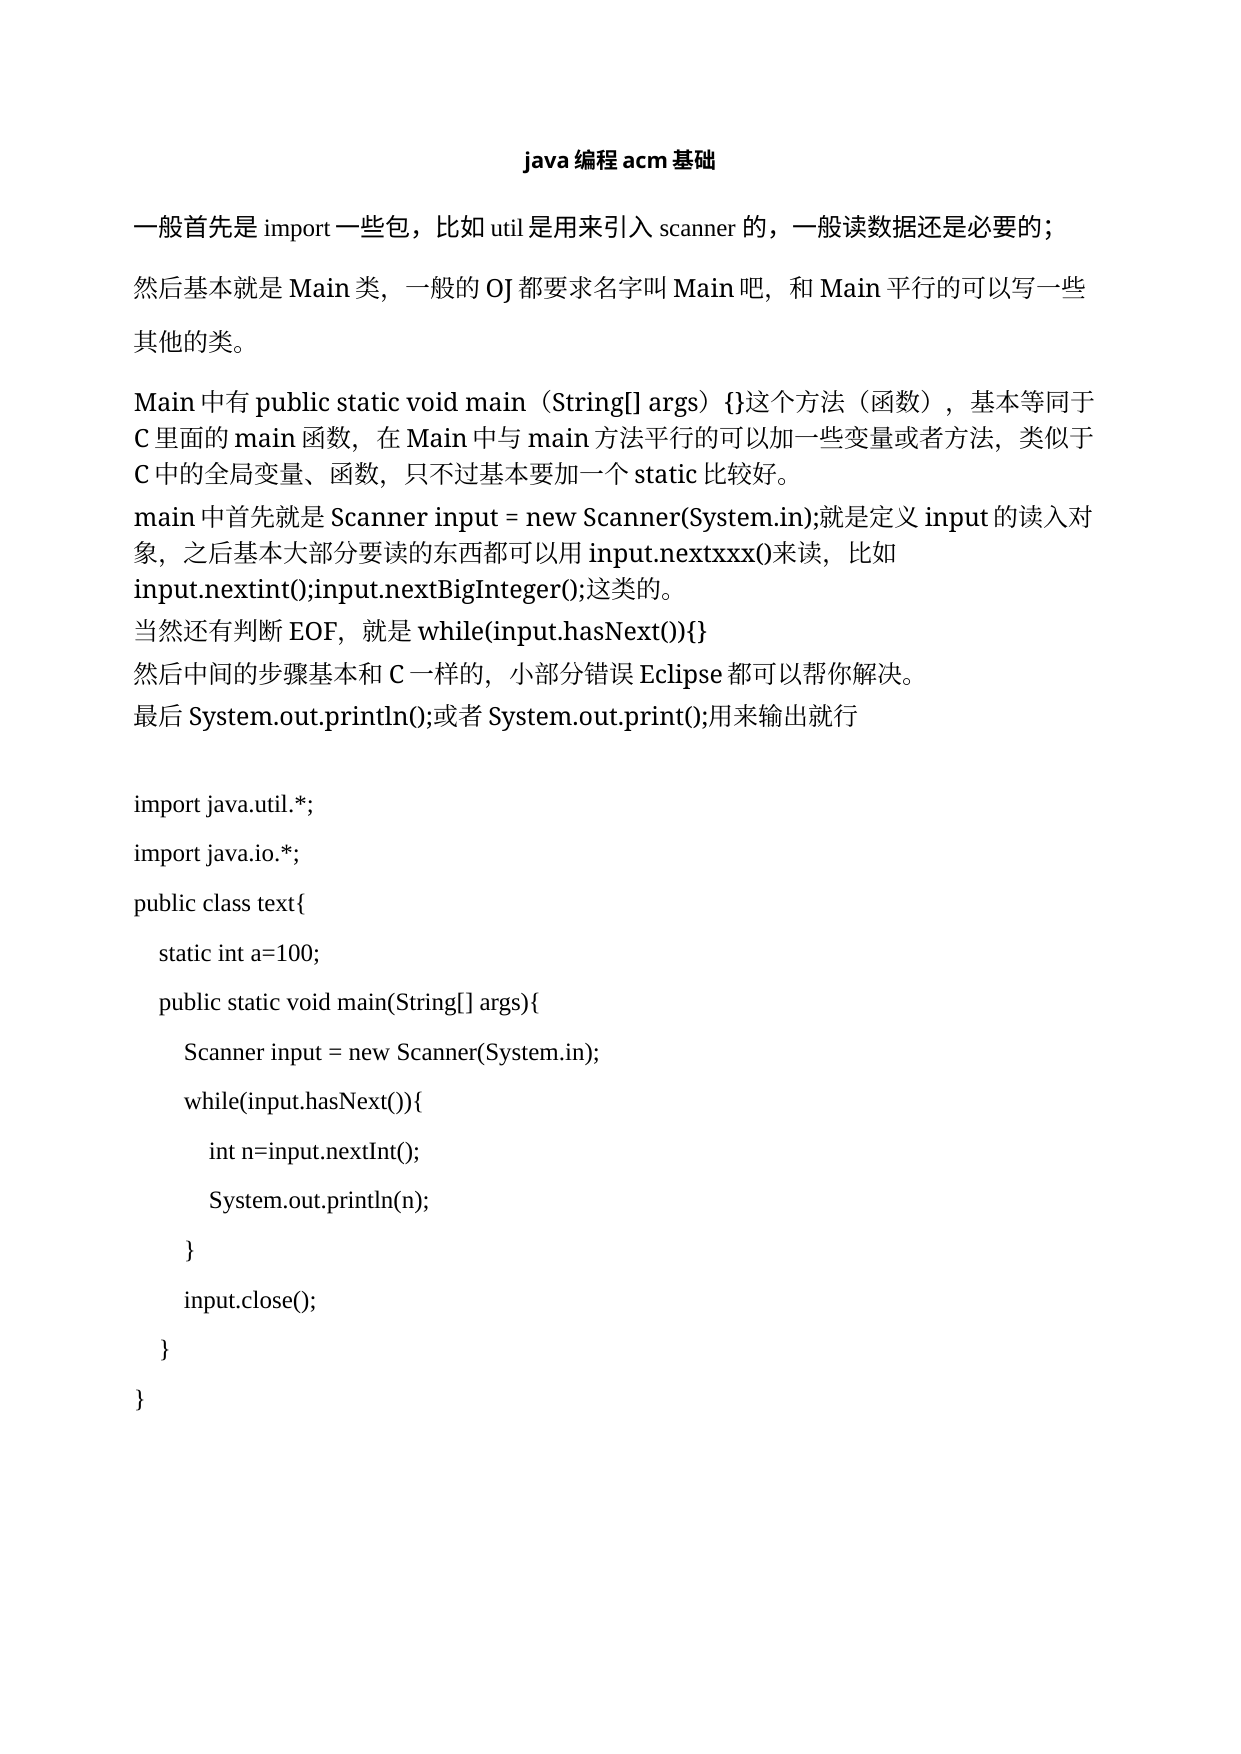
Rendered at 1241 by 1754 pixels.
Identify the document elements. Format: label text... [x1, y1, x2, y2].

text System.out.println(n); [134, 1186, 1106, 1214]
text Scanner input = new Scanner(System.in); [134, 1037, 1106, 1066]
text while(input.hasNext()){ [134, 1086, 1106, 1115]
text } [134, 1235, 1106, 1264]
text 当然还有判断EOF，就是while(input.hasNext()){} [134, 612, 1106, 648]
text } [134, 1384, 1106, 1413]
text static int a=100; [134, 938, 1106, 966]
text 一般首先是import一些包，比如util是用来引入 scanner 的，一般读数据还是必要的； [134, 208, 1106, 244]
text } [134, 1334, 1106, 1363]
text 然后中间的步骤基本和C一样的，小部分错误Eclipse都可以帮你解决。 [134, 654, 1106, 690]
text int n=input.nextInt(); [134, 1136, 1106, 1165]
text 然后基本就是Main类，一般的OJ都要求名字叫Main吧，和Main平行的可以写一些其他的类。 [134, 268, 1106, 358]
text public class text{ [134, 888, 1106, 917]
text main中首先就是Scanner input = new Scanner(System.in);就是定义input的读入对象，之后基本大部分要读的东西都可以用input.nextxxx()来读，比如input.nextint();input.nextBigInteger();这类的。 [134, 497, 1106, 605]
text Main中有public static void main（String[] args）{}这个方法（函数），基本等同于C里面的main函数，在Main中与main方法平行的可以加一些变量或者方法，类似于C中的全局变量、函数，只不过基本要加一个static比较好。 [134, 383, 1106, 491]
text import java.util.*; [134, 789, 1106, 818]
text 最后System.out.println();或者System.out.print();用来输出就行 [134, 697, 1106, 733]
text input.close(); [134, 1285, 1106, 1313]
text import java.io.*; [134, 838, 1106, 867]
text public static void main(String[] args){ [134, 987, 1106, 1016]
